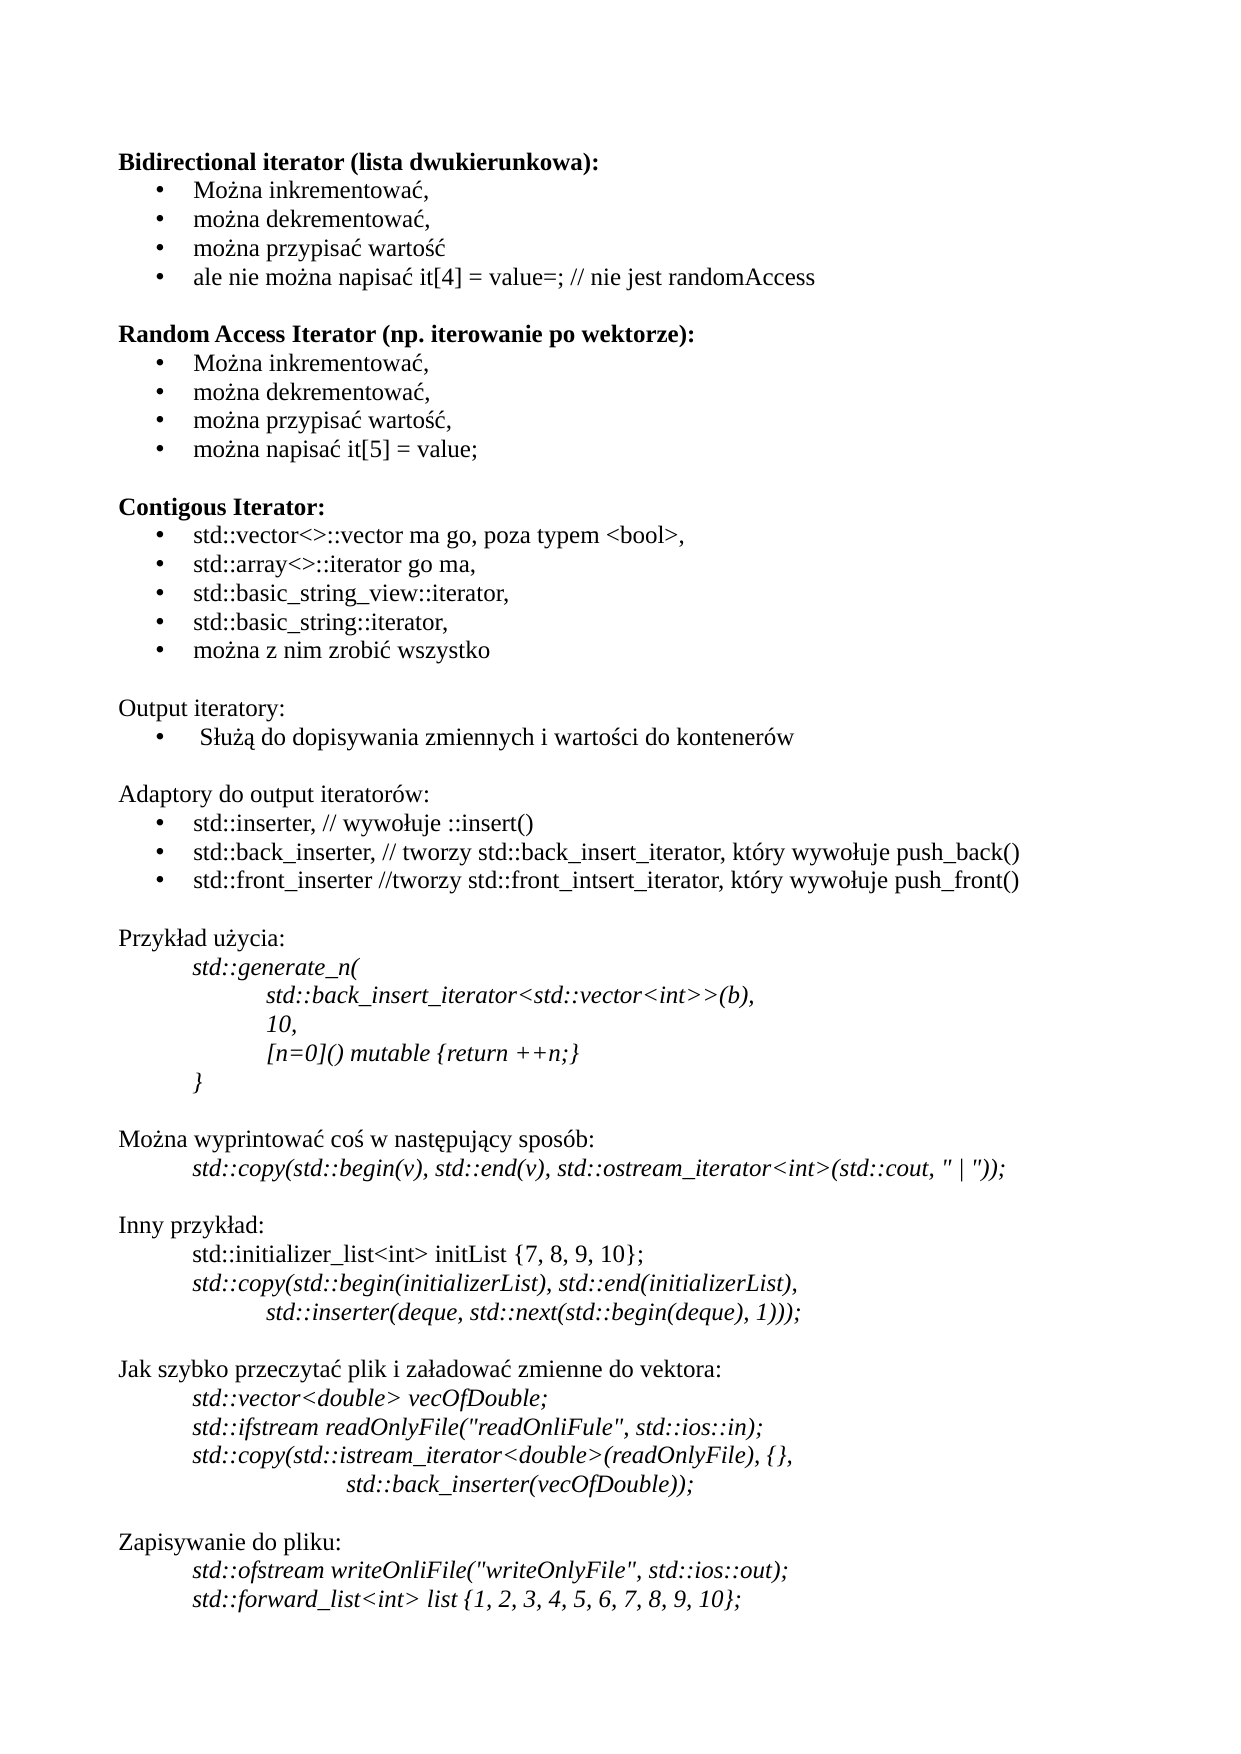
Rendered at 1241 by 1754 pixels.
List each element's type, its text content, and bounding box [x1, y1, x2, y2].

list Można inkrementować, [156, 176, 1122, 204]
text std::back_insert_iterator<std::vector<int>>(b), [192, 981, 1122, 1009]
list std::vector<>::vector ma go, poza typem <bool>, [156, 521, 1122, 549]
text Przykład użycia: [118, 923, 1122, 952]
list std::array<>::iterator go ma, [156, 549, 1122, 578]
text Output iteratory: [118, 693, 1122, 722]
text [n=0]() mutable {return ++n;} [192, 1038, 1122, 1067]
text std::ofstream writeOnliFile("writeOnlyFile", std::ios::out); [192, 1556, 1122, 1584]
text std::forward_list<int> list {1, 2, 3, 4, 5, 6, 7, 8, 9, 10}; [192, 1584, 1122, 1613]
list można z nim zrobić wszystko [156, 636, 1122, 664]
text 10, [192, 1009, 1122, 1038]
text Zapisywanie do pliku: [118, 1527, 1122, 1556]
list Służą do dopisywania zmiennych i wartości do kontenerów [156, 722, 1122, 751]
list można przypisać wartość, [156, 406, 1122, 434]
text std::copy(std::begin(initializerList), std::end(initializerList), [192, 1268, 1122, 1297]
text Contigous Iterator: [118, 492, 1122, 521]
text std::back_inserter(vecOfDouble)); [192, 1469, 1122, 1498]
text std::ifstream readOnlyFile("readOnliFule", std::ios::in); [192, 1412, 1122, 1441]
text Jak szybko przeczytać plik i załadować zmienne do vektora: [118, 1354, 1122, 1383]
text Inny przykład: [118, 1211, 1122, 1239]
text Random Access Iterator (np. iterowanie po wektorze): [118, 319, 1122, 348]
list std::basic_string::iterator, [156, 607, 1122, 636]
list można przypisać wartość [156, 233, 1122, 262]
list można dekrementować, [156, 204, 1122, 233]
list Można inkrementować, [156, 348, 1122, 377]
text std::copy(std::begin(v), std::end(v), std::ostream_iterator<int>(std::cout, " | ")); [192, 1153, 1122, 1182]
list można dekrementować, [156, 377, 1122, 406]
list std::basic_string_view::iterator, [156, 578, 1122, 607]
text std::generate_n( [192, 952, 1122, 981]
text Adaptory do output iteratorów: [118, 779, 1122, 808]
text std::copy(std::istream_iterator<double>(readOnlyFile), {}, [192, 1441, 1122, 1469]
list ale nie można napisać it[4] = value=; // nie jest randomAccess [156, 262, 1122, 291]
text std::initializer_list<int> initList {7, 8, 9, 10}; [118, 1239, 1122, 1268]
text Można wyprintować coś w następujący sposób: [118, 1124, 1122, 1153]
text } [192, 1067, 1122, 1096]
list std::front_inserter //tworzy std::front_intsert_iterator, który wywołuje push_front() [156, 866, 1122, 894]
text std::inserter(deque, std::next(std::begin(deque), 1))); [192, 1297, 1122, 1326]
list std::inserter, // wywołuje ::insert() [156, 808, 1122, 837]
list std::back_inserter, // tworzy std::back_insert_iterator, który wywołuje push_back() [156, 837, 1122, 866]
text std::vector<double> vecOfDouble; [192, 1383, 1122, 1412]
list można napisać it[5] = value; [156, 434, 1122, 463]
text Bidirectional iterator (lista dwukierunkowa): [118, 147, 1122, 176]
